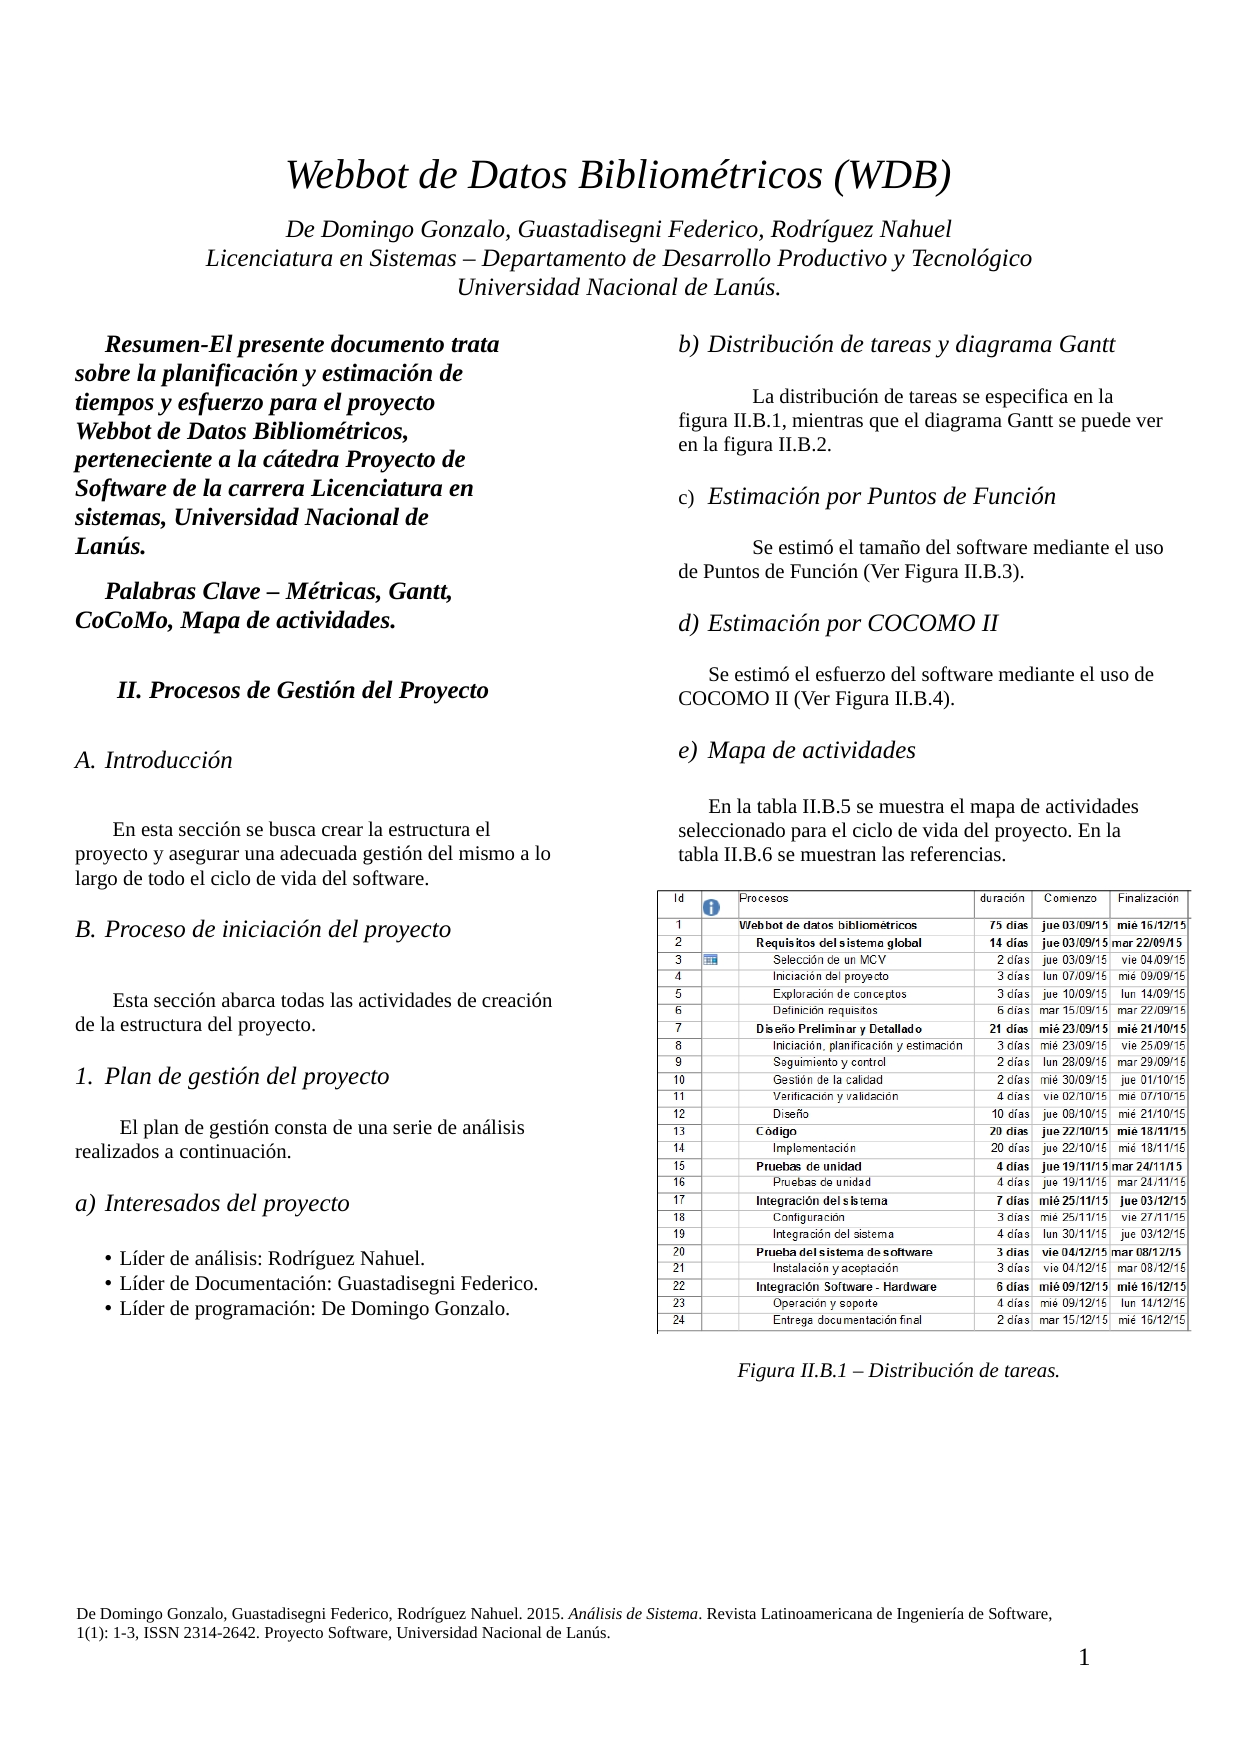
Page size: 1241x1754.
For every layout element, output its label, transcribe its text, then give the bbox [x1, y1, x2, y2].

text Licenciatura en Sistemas – Departamento de Desarrollo Productivo y Tecnológico [150, 243, 1090, 272]
list Líder de Documentación: Guastadisegni Federico. [104, 1271, 562, 1295]
list Distribución de tareas y diagrama Gantt [678, 329, 1165, 358]
text Se estimó el esfuerzo del software mediante el uso de COCOMO II (Ver Figura II.B.4). [678, 662, 1165, 710]
text Resumen-El presente documento trata sobre la planificación y estimación de tiempos y esfuerzo para el proyecto Webbot de Datos Bibliométricos, perteneciente a la cátedra Proyecto de Software de la carrera Licenciatura en sistemas, Universidad Nacional de Lanús. [75, 329, 504, 559]
list Líder de programación: De Domingo Gonzalo. [104, 1296, 562, 1344]
text Se estimó el tamaño del software mediante el uso de Puntos de Función (Ver Figura II.B.3). [648, 535, 1165, 607]
text Universidad Nacional de Lanús. [150, 272, 1090, 329]
text Webbot de Datos Bibliométricos (WDB) [150, 150, 1090, 198]
list Interesados del proyecto [75, 1188, 562, 1246]
text De Domingo Gonzalo, Guastadisegni Federico, Rodríguez Nahuel [150, 214, 1090, 243]
picture [653, 886, 1192, 1334]
text En la tabla II.B.5 se muestra el mapa de actividades seleccionado para el ciclo de vida del proyecto. En la tabla II.B.6 se muestran las referencias. [678, 794, 1165, 886]
list Procesos de Gestión del Proyecto [119, 675, 504, 704]
list Introducción [75, 745, 562, 774]
text La distribución de tareas se especifica en la figura II.B.1, mientras que el diagrama Gantt se puede ver en la figura II.B.2. [678, 384, 1165, 456]
text El plan de gestión consta de una serie de análisis realizados a continuación. [75, 1115, 562, 1163]
list En esta sección se busca crear la estructura el proyecto y asegurar una adecuada gestión del mismo a lo largo de todo el ciclo de vida del software. [75, 817, 562, 889]
text Palabras Clave – Métricas, Gantt, CoCoMo, Mapa de actividades. [75, 576, 504, 634]
list Plan de gestión del proyecto [75, 1061, 562, 1089]
list Esta sección abarca todas las actividades de creación de la estructura del proyecto. [75, 988, 562, 1036]
text Figura II.B.1 – Distribución de tareas. [693, 1358, 1165, 1382]
list Estimación por Puntos de Función [678, 481, 1165, 510]
list Mapa de actividades [678, 736, 1165, 764]
text [678, 1334, 1165, 1358]
list Proceso de iniciación del proyecto [75, 914, 562, 943]
list Líder de análisis: Rodríguez Nahuel. [104, 1246, 562, 1270]
list Estimación por COCOMO II [678, 608, 1165, 637]
